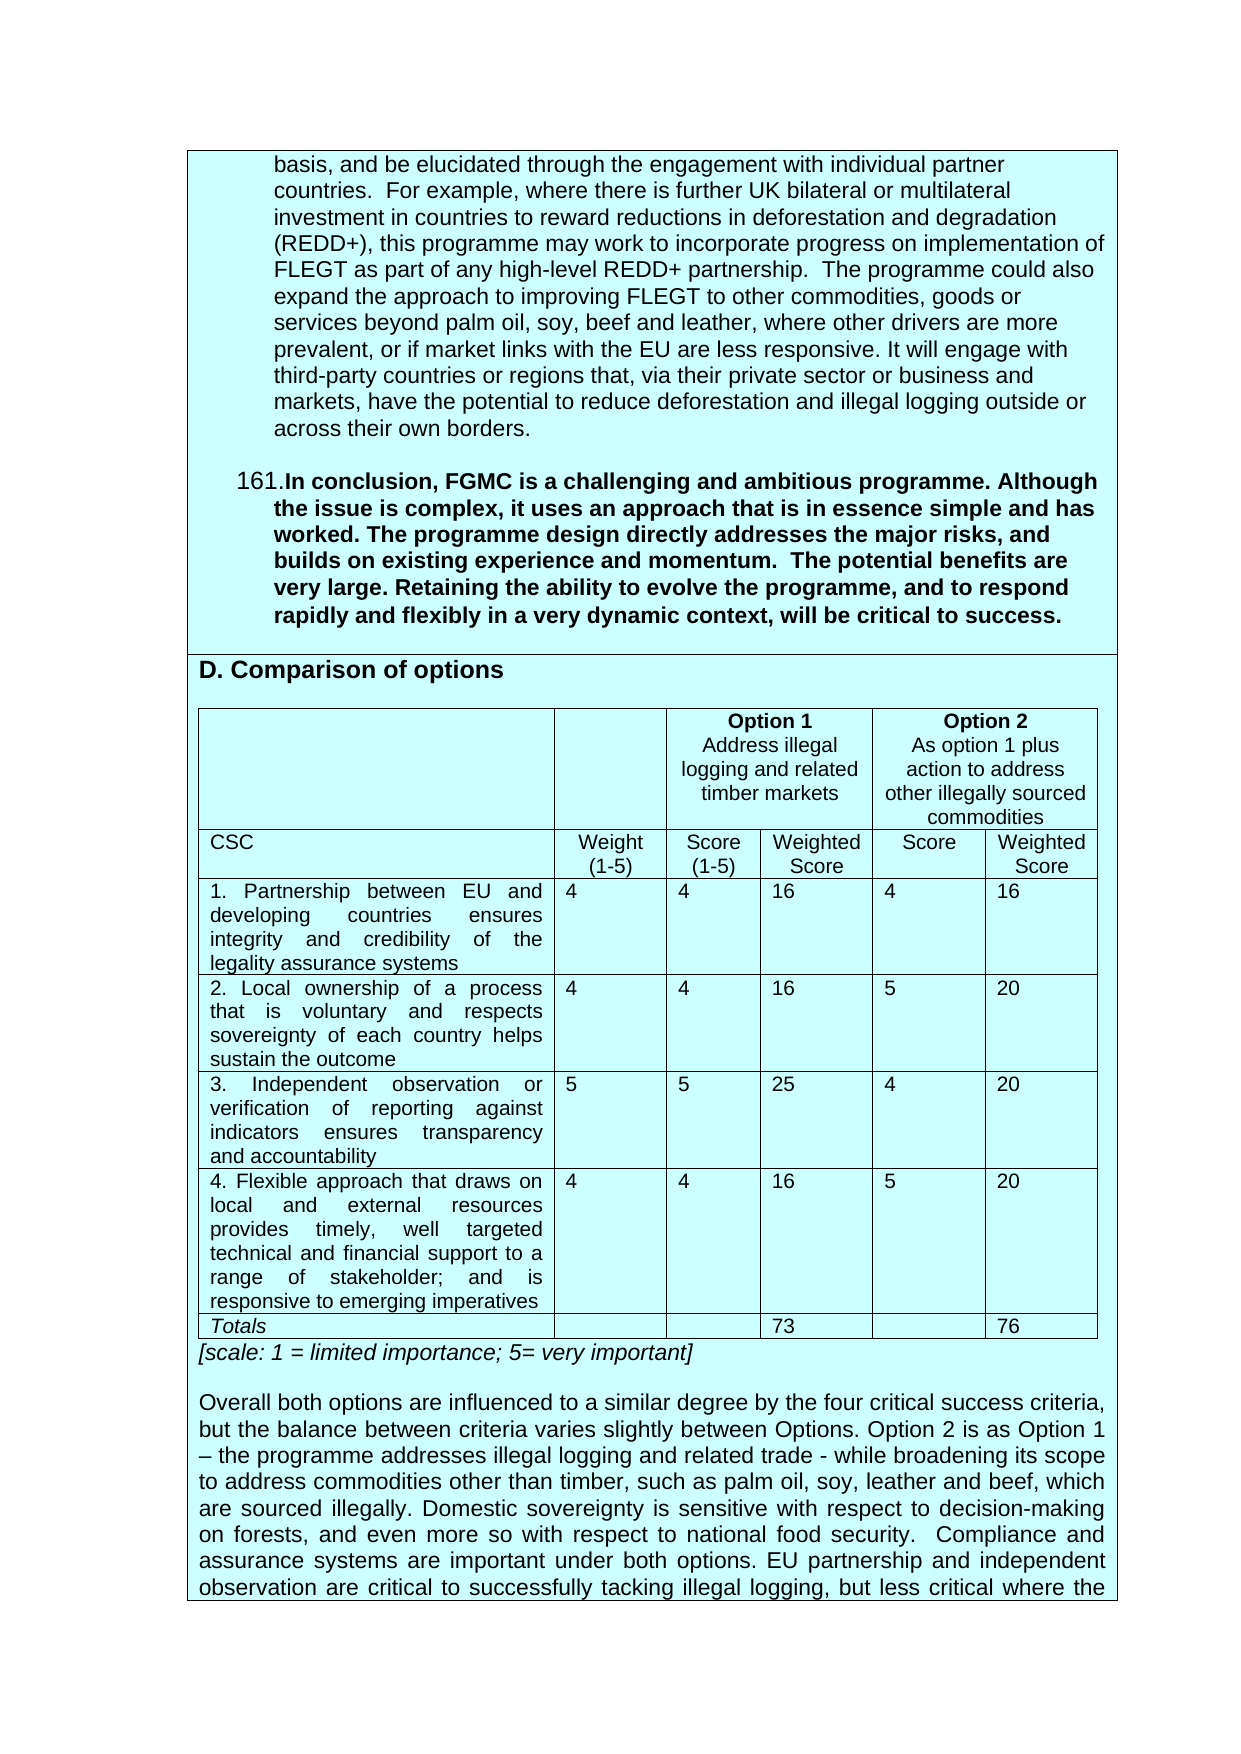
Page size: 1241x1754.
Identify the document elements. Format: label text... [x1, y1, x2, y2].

table_cell 5 [667, 1072, 760, 1168]
table_cell 5 [873, 975, 985, 1071]
table_cell 4 [555, 879, 666, 974]
table_cell 4 [873, 879, 985, 974]
table_cell 5 [873, 1169, 985, 1313]
table_cell 16 [761, 1169, 872, 1313]
table_cell Score (1-5) [667, 830, 760, 877]
table_cell Score [873, 830, 985, 877]
table_cell Weight (1-5) [555, 830, 666, 877]
table_cell 16 [986, 879, 1097, 974]
table_header [199, 709, 554, 828]
table_cell 4 [667, 879, 760, 974]
table_cell Weighted Score [761, 830, 872, 877]
table_header [555, 709, 666, 828]
table_cell Totals [199, 1314, 554, 1338]
table_cell [873, 1314, 985, 1338]
table_cell 20 [986, 975, 1097, 1071]
table_cell [180, 654, 187, 1600]
table_cell 4 [555, 1169, 666, 1313]
table_cell 4 [667, 1169, 760, 1313]
table_cell 5 [555, 1072, 666, 1168]
table_header Option 2 As option 1 plus action to address other illegally sourced commodities [873, 709, 1097, 828]
table_cell 20 [986, 1072, 1097, 1168]
table_cell D. Comparison of options [scale: 1 = limited importance; 5= very important] Overall both options are influenced to a similar degree by the four critical success criteria, but the balance between criteria varies slightly between Options. Option 2 is as Option 1 – the programme addresses illegal logging and related trade - while broadening its scope to address commodities other than timber, such as palm oil, soy, leather and beef, which are sourced illegally. Domestic sovereignty is sensitive with respect to decision-making on forests, and even more so with respect to national food security. Compliance and assurance systems are important under both options. EU partnership and independent observation are critical to successfully tacking illegal logging, but less critical where the [188, 655, 1117, 1600]
table_cell 4 [873, 1072, 985, 1168]
table_header Option 1 Address illegal logging and related timber markets [667, 709, 872, 828]
table_cell 4 [555, 975, 666, 1071]
table_cell 4. Flexible approach that draws on local and external resources provides timely, well targeted technical and financial support to a range of stakeholder; and is responsive to emerging imperatives [199, 1169, 554, 1313]
table_cell 76 [986, 1314, 1097, 1338]
table_cell [555, 1314, 666, 1338]
table_cell 73 [761, 1314, 872, 1338]
table_cell [180, 150, 187, 654]
table_cell 1. Partnership between EU and developing countries ensures integrity and credibility of the legality assurance systems [199, 879, 554, 974]
table_cell Weighted Score [986, 830, 1097, 877]
table_cell 16 [761, 879, 872, 974]
table_cell 16 [761, 975, 872, 1071]
table_cell CSC [199, 830, 554, 877]
table_cell 3. Independent observation or verification of reporting against indicators ensures transparency and accountability [199, 1072, 554, 1168]
table_cell 4 [667, 975, 760, 1071]
table_cell 2. Local ownership of a process that is voluntary and respects sovereignty of each country helps sustain the outcome [199, 975, 554, 1071]
table_cell [667, 1314, 760, 1338]
table_cell 20 [986, 1169, 1097, 1313]
table_cell 25 [761, 1072, 872, 1168]
